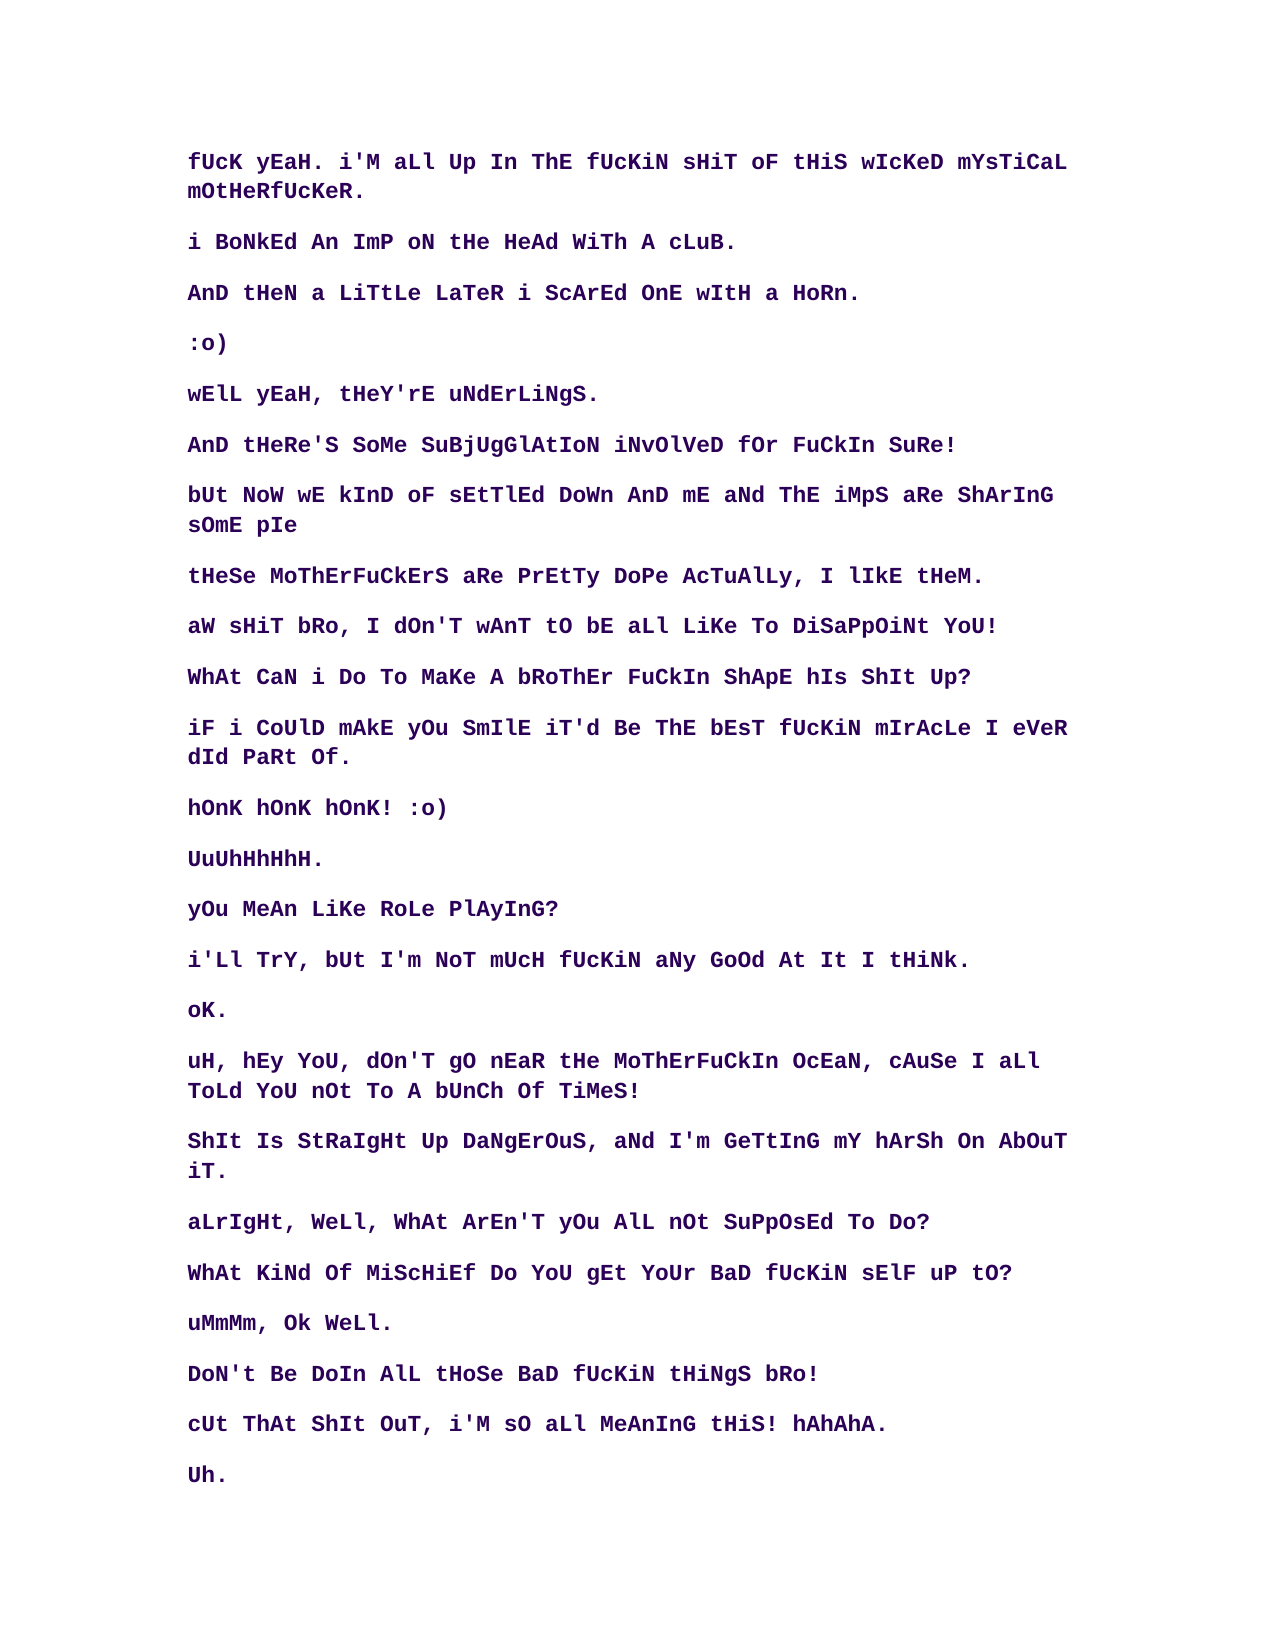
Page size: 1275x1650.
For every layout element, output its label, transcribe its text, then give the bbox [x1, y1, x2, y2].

text aW sHiT bRo, I dOn'T wAnT tO bE aLl LiKe To DiSaPpOiNt YoU! [187, 614, 1087, 641]
text WhAt CaN i Do To MaKe A bRoThEr FuCkIn ShApE hIs ShIt Up? [187, 665, 1087, 691]
text bUt NoW wE kInD oF sEtTlEd DoWn AnD mE aNd ThE iMpS aRe ShArInG sOmE pIe [187, 483, 1087, 539]
text AnD tHeN a LiTtLe LaTeR i ScArEd OnE wItH a HoRn. [187, 281, 1087, 307]
text i BoNkEd An ImP oN tHe HeAd WiTh A cLuB. [187, 230, 1087, 256]
text uH, hEy YoU, dOn'T gO nEaR tHe MoThErFuCkIn OcEaN, cAuSe I aLl ToLd YoU nOt To A bUnCh Of TiMeS! [187, 1049, 1087, 1105]
text DoN't Be DoIn AlL tHoSe BaD fUcKiN tHiNgS bRo! [187, 1362, 1087, 1388]
text yOu MeAn LiKe RoLe PlAyInG? [187, 897, 1087, 923]
text ShIt Is StRaIgHt Up DaNgErOuS, aNd I'm GeTtInG mY hArSh On AbOuT iT. [187, 1130, 1087, 1186]
text uMmMm, Ok WeLl. [187, 1311, 1087, 1337]
text UuUhHhHhH. [187, 847, 1087, 873]
text wElL yEaH, tHeY'rE uNdErLiNgS. [187, 382, 1087, 408]
text AnD tHeRe'S SoMe SuBjUgGlAtIoN iNvOlVeD fOr FuCkIn SuRe! [187, 433, 1087, 459]
text iF i CoUlD mAkE yOu SmIlE iT'd Be ThE bEsT fUcKiN mIrAcLe I eVeR dId PaRt Of. [187, 716, 1087, 772]
text Uh. [187, 1463, 1087, 1489]
text oK. [187, 999, 1087, 1025]
text hOnK hOnK hOnK! :o) [187, 796, 1087, 822]
text tHeSe MoThErFuCkErS aRe PrEtTy DoPe AcTuAlLy, I lIkE tHeM. [187, 564, 1087, 590]
text :o) [187, 332, 1087, 358]
text fUcK yEaH. i'M aLl Up In ThE fUcKiN sHiT oF tHiS wIcKeD mYsTiCaL mOtHeRfUcKeR. [187, 150, 1087, 206]
text cUt ThAt ShIt OuT, i'M sO aLl MeAnInG tHiS! hAhAhA. [187, 1413, 1087, 1439]
text aLrIgHt, WeLl, WhAt ArEn'T yOu AlL nOt SuPpOsEd To Do? [187, 1210, 1087, 1236]
text i'Ll TrY, bUt I'm NoT mUcH fUcKiN aNy GoOd At It I tHiNk. [187, 948, 1087, 974]
text WhAt KiNd Of MiScHiEf Do YoU gEt YoUr BaD fUcKiN sElF uP tO? [187, 1261, 1087, 1287]
